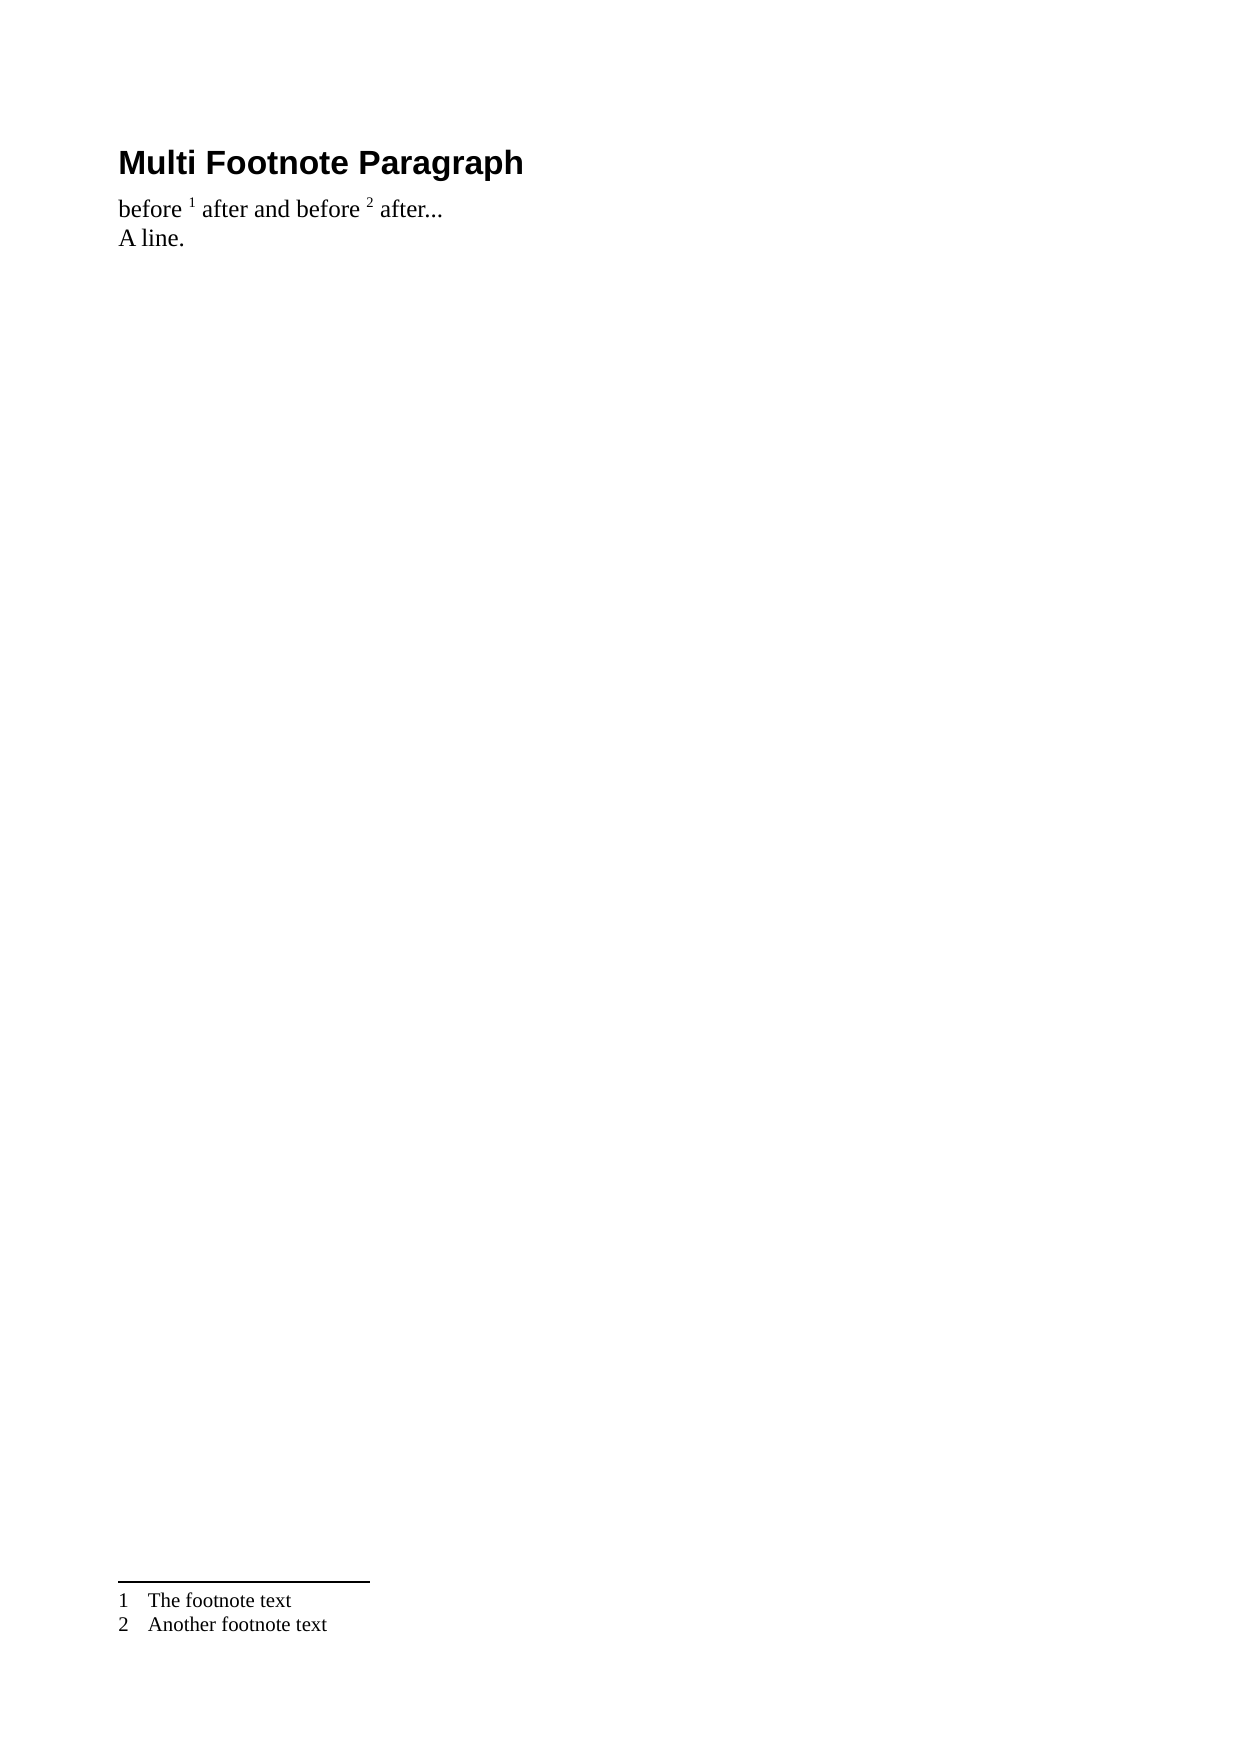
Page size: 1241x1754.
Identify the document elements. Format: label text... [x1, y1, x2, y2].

text The footnote text [118, 1588, 1122, 1612]
text A line. [118, 223, 1122, 252]
subtitle Multi Footnote Paragraph [118, 143, 1122, 182]
text Another footnote text [118, 1612, 1122, 1636]
text before after and before after... [118, 194, 1122, 223]
